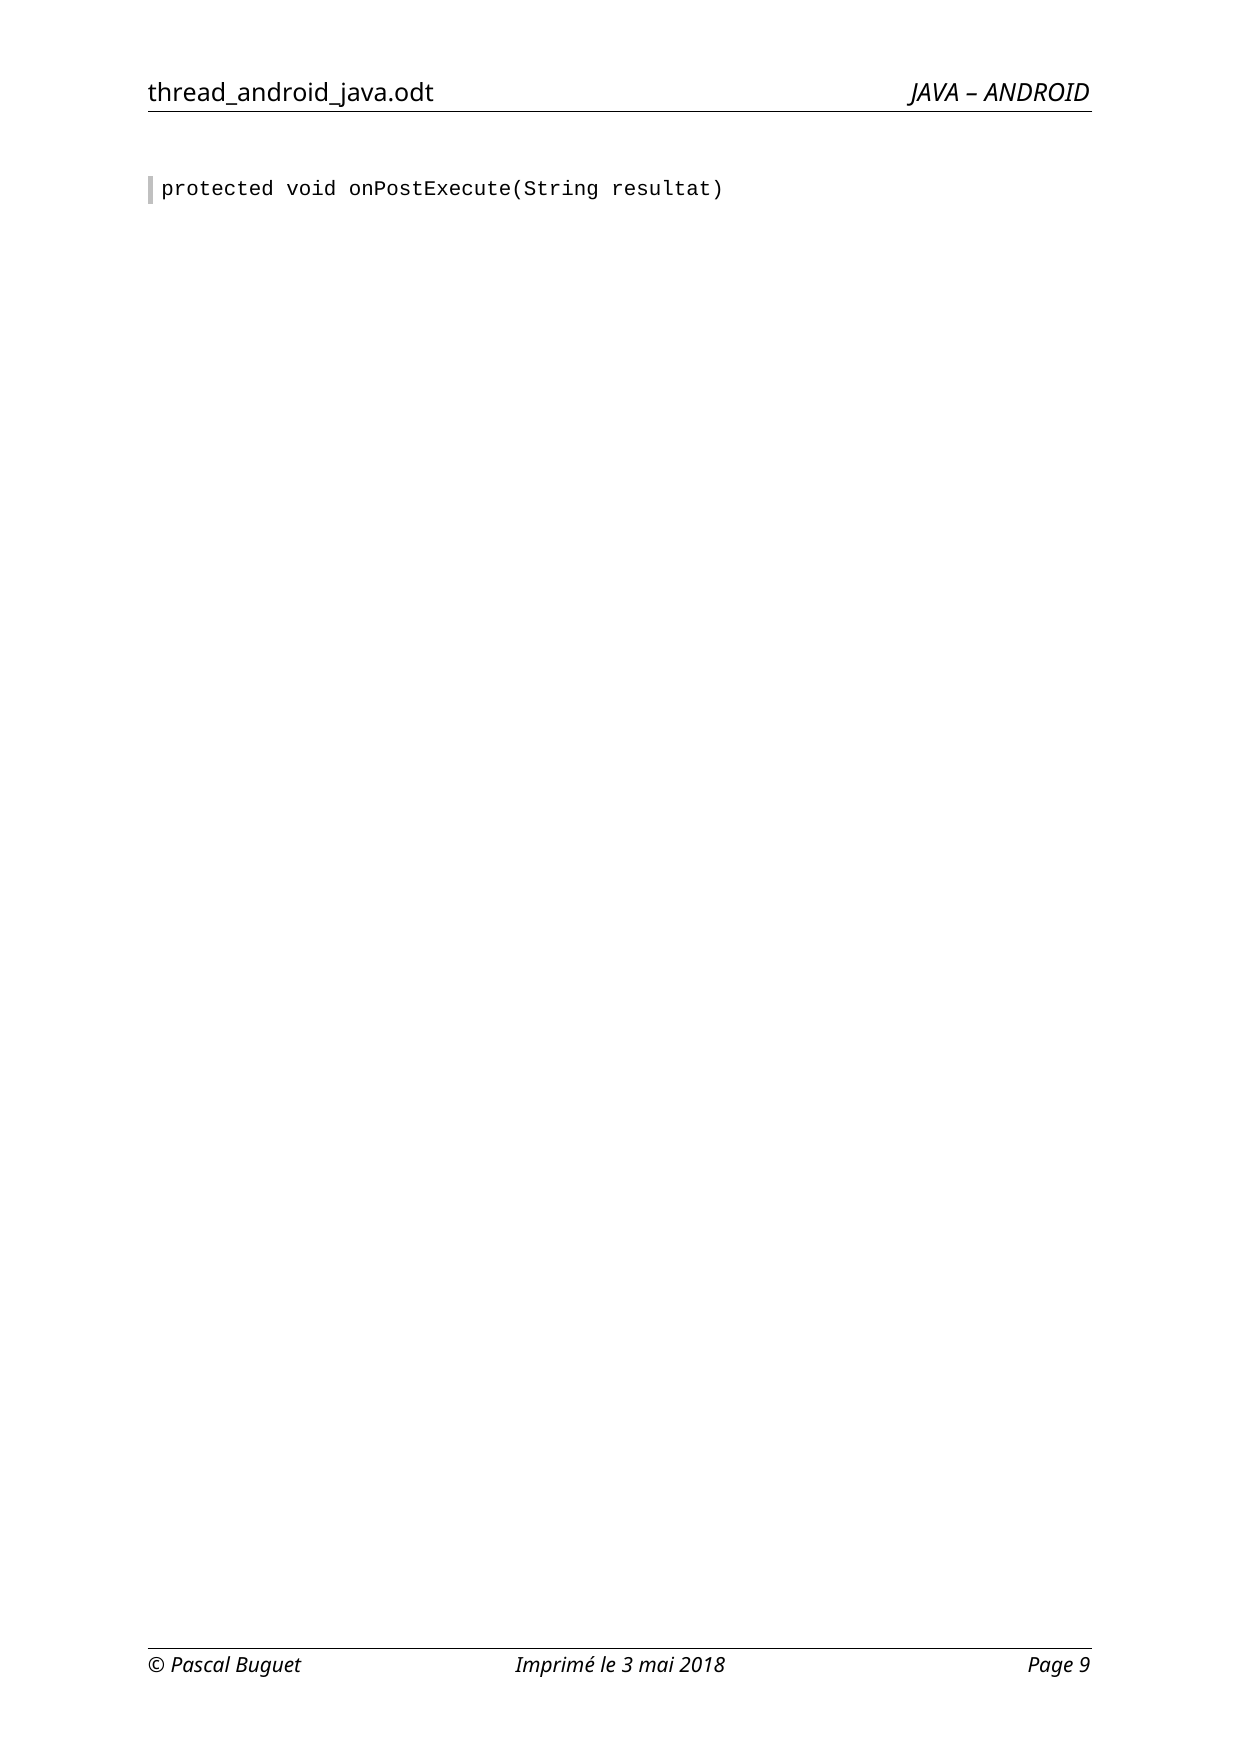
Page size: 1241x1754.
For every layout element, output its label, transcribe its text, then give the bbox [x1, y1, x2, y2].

text protected void onPostExecute(String resultat) [153, 176, 1092, 204]
